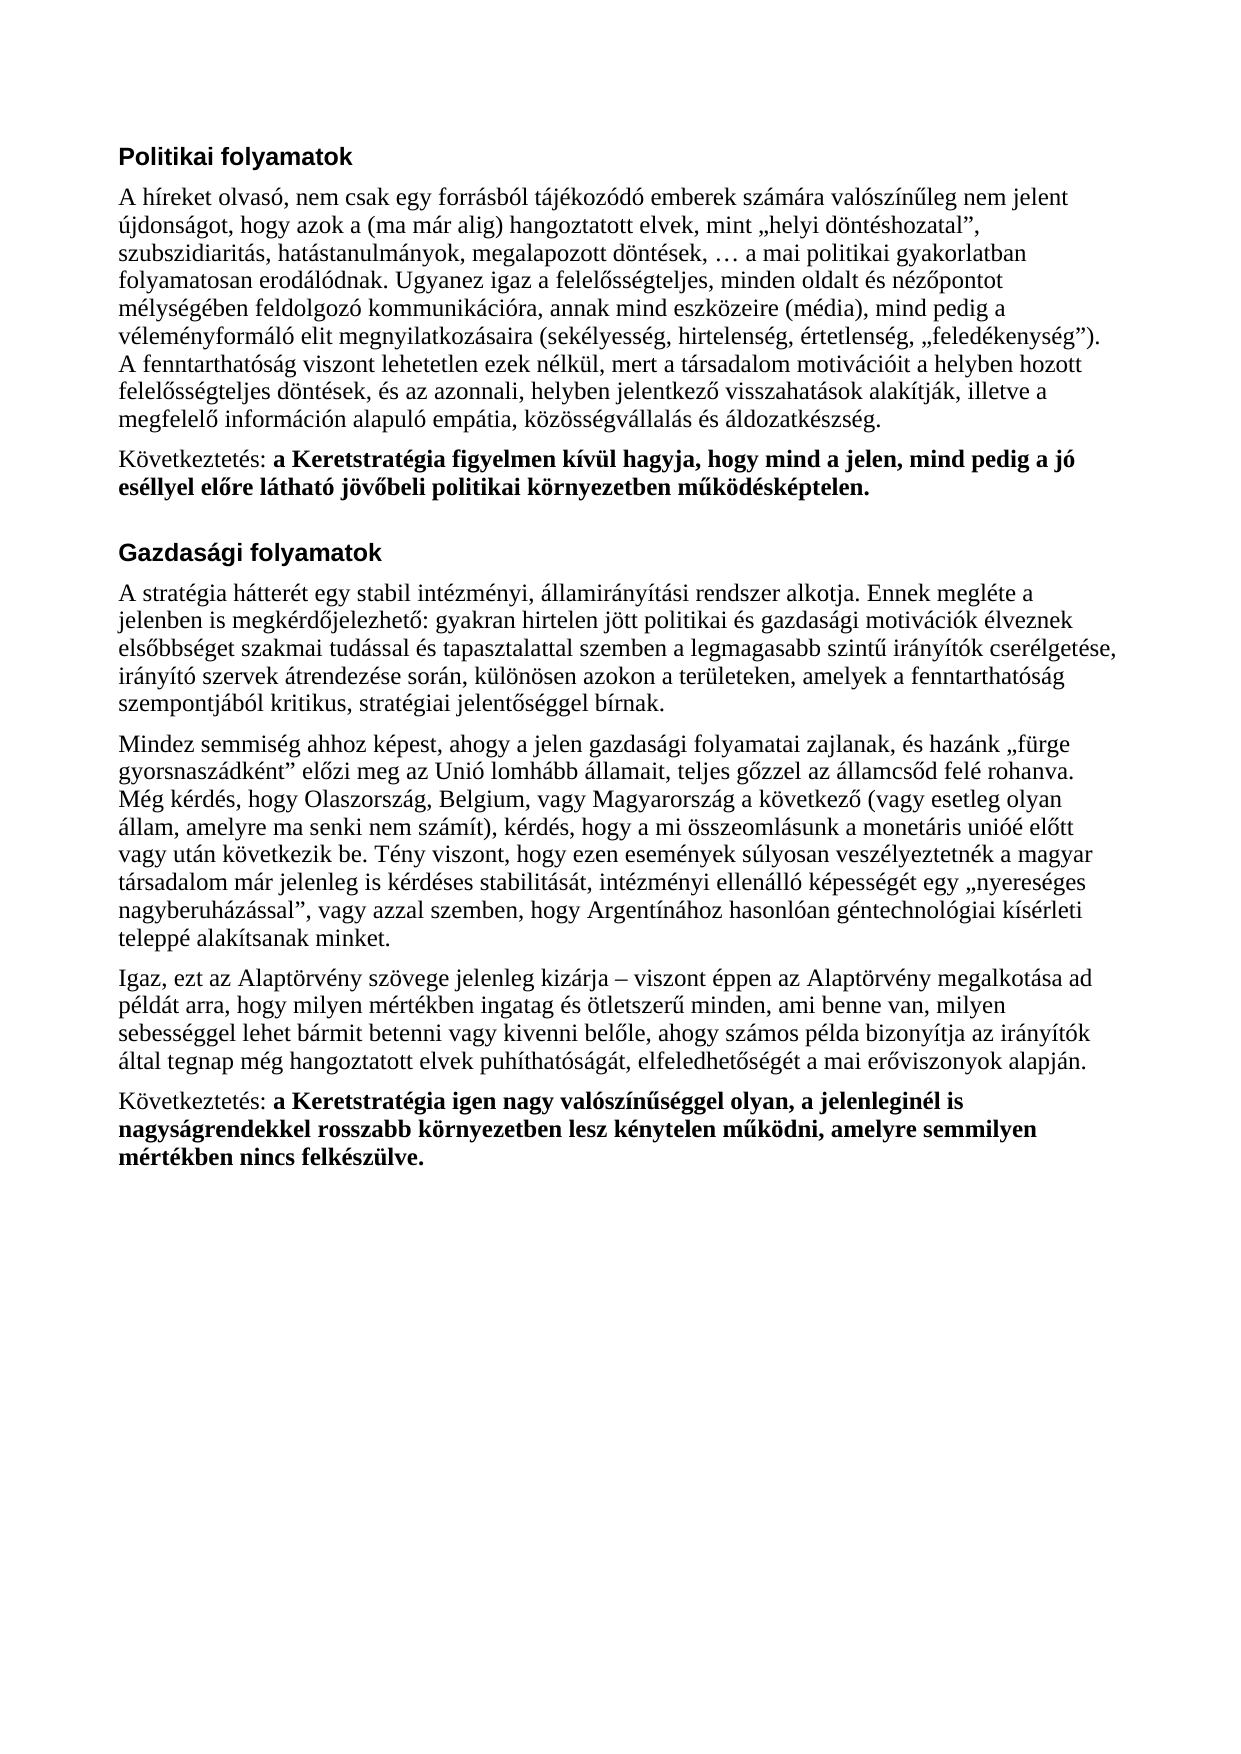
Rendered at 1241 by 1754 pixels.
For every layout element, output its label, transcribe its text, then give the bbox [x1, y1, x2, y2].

text A híreket olvasó, nem csak egy forrásból tájékozódó emberek számára valószínűleg nem jelent újdonságot, hogy azok a (ma már alig) hangoztatott elvek, mint „helyi döntéshozatal”, szubszidiaritás, hatástanulmányok, megalapozott döntések, … a mai politikai gyakorlatban folyamatosan erodálódnak. Ugyanez igaz a felelősségteljes, minden oldalt és nézőpontot mélységében feldolgozó kommunikációra, annak mind eszközeire (média), mind pedig a véleményformáló elit megnyilatkozásaira (sekélyesség, hirtelenség, értetlenség, „feledékenység”). A fenntarthatóság viszont lehetetlen ezek nélkül, mert a társadalom motivációit a helyben hozott felelősségteljes döntések, és az azonnali, helyben jelentkező visszahatások alakítják, illetve a megfelelő információn alapuló empátia, közösségvállalás és áldozatkészség. [118, 183, 1122, 433]
text A stratégia hátterét egy stabil intézményi, államirányítási rendszer alkotja. Ennek megléte a jelenben is megkérdőjelezhető: gyakran hirtelen jött politikai és gazdasági motivációk élveznek elsőbbséget szakmai tudással és tapasztalattal szemben a legmagasabb szintű irányítók cserélgetése, irányító szervek átrendezése során, különösen azokon a területeken, amelyek a fenntarthatóság szempontjából kritikus, stratégiai jelentőséggel bírnak. [118, 579, 1122, 717]
text Következtetés: a Keretstratégia igen nagy valószínűséggel olyan, a jelenleginél is nagyságrendekkel rosszabb környezetben lesz kénytelen működni, amelyre semmilyen mértékben nincs felkészülve. [118, 1087, 1122, 1170]
text Következtetés: a Keretstratégia figyelmen kívül hagyja, hogy mind a jelen, mind pedig a jó eséllyel előre látható jövőbeli politikai környezetben működésképtelen. [118, 445, 1122, 501]
subtitle Politikai folyamatok [118, 143, 1122, 171]
text Igaz, ezt az Alaptörvény szövege jelenleg kizárja – viszont éppen az Alaptörvény megalkotása ad példát arra, hogy milyen mértékben ingatag és ötletszerű minden, ami benne van, milyen sebességgel lehet bármit betenni vagy kivenni belőle, ahogy számos példa bizonyítja az irányítók által tegnap még hangoztatott elvek puhíthatóságát, elfeledhetőségét a mai erőviszonyok alapján. [118, 964, 1122, 1075]
text Mindez semmiség ahhoz képest, ahogy a jelen gazdasági folyamatai zajlanak, és hazánk „fürge gyorsnaszádként” előzi meg az Unió lomhább államait, teljes gőzzel az államcsőd felé rohanva. Még kérdés, hogy Olaszország, Belgium, vagy Magyarország a következő (vagy esetleg olyan állam, amelyre ma senki nem számít), kérdés, hogy a mi összeomlásunk a monetáris unióé előtt vagy után következik be. Tény viszont, hogy ezen események súlyosan veszélyeztetnék a magyar társadalom már jelenleg is kérdéses stabilitását, intézményi ellenálló képességét egy „nyereséges nagyberuházással”, vagy azzal szemben, hogy Argentínához hasonlóan géntechnológiai kísérleti teleppé alakítsanak minket. [118, 730, 1122, 951]
subtitle Gazdasági folyamatok [118, 538, 1122, 566]
